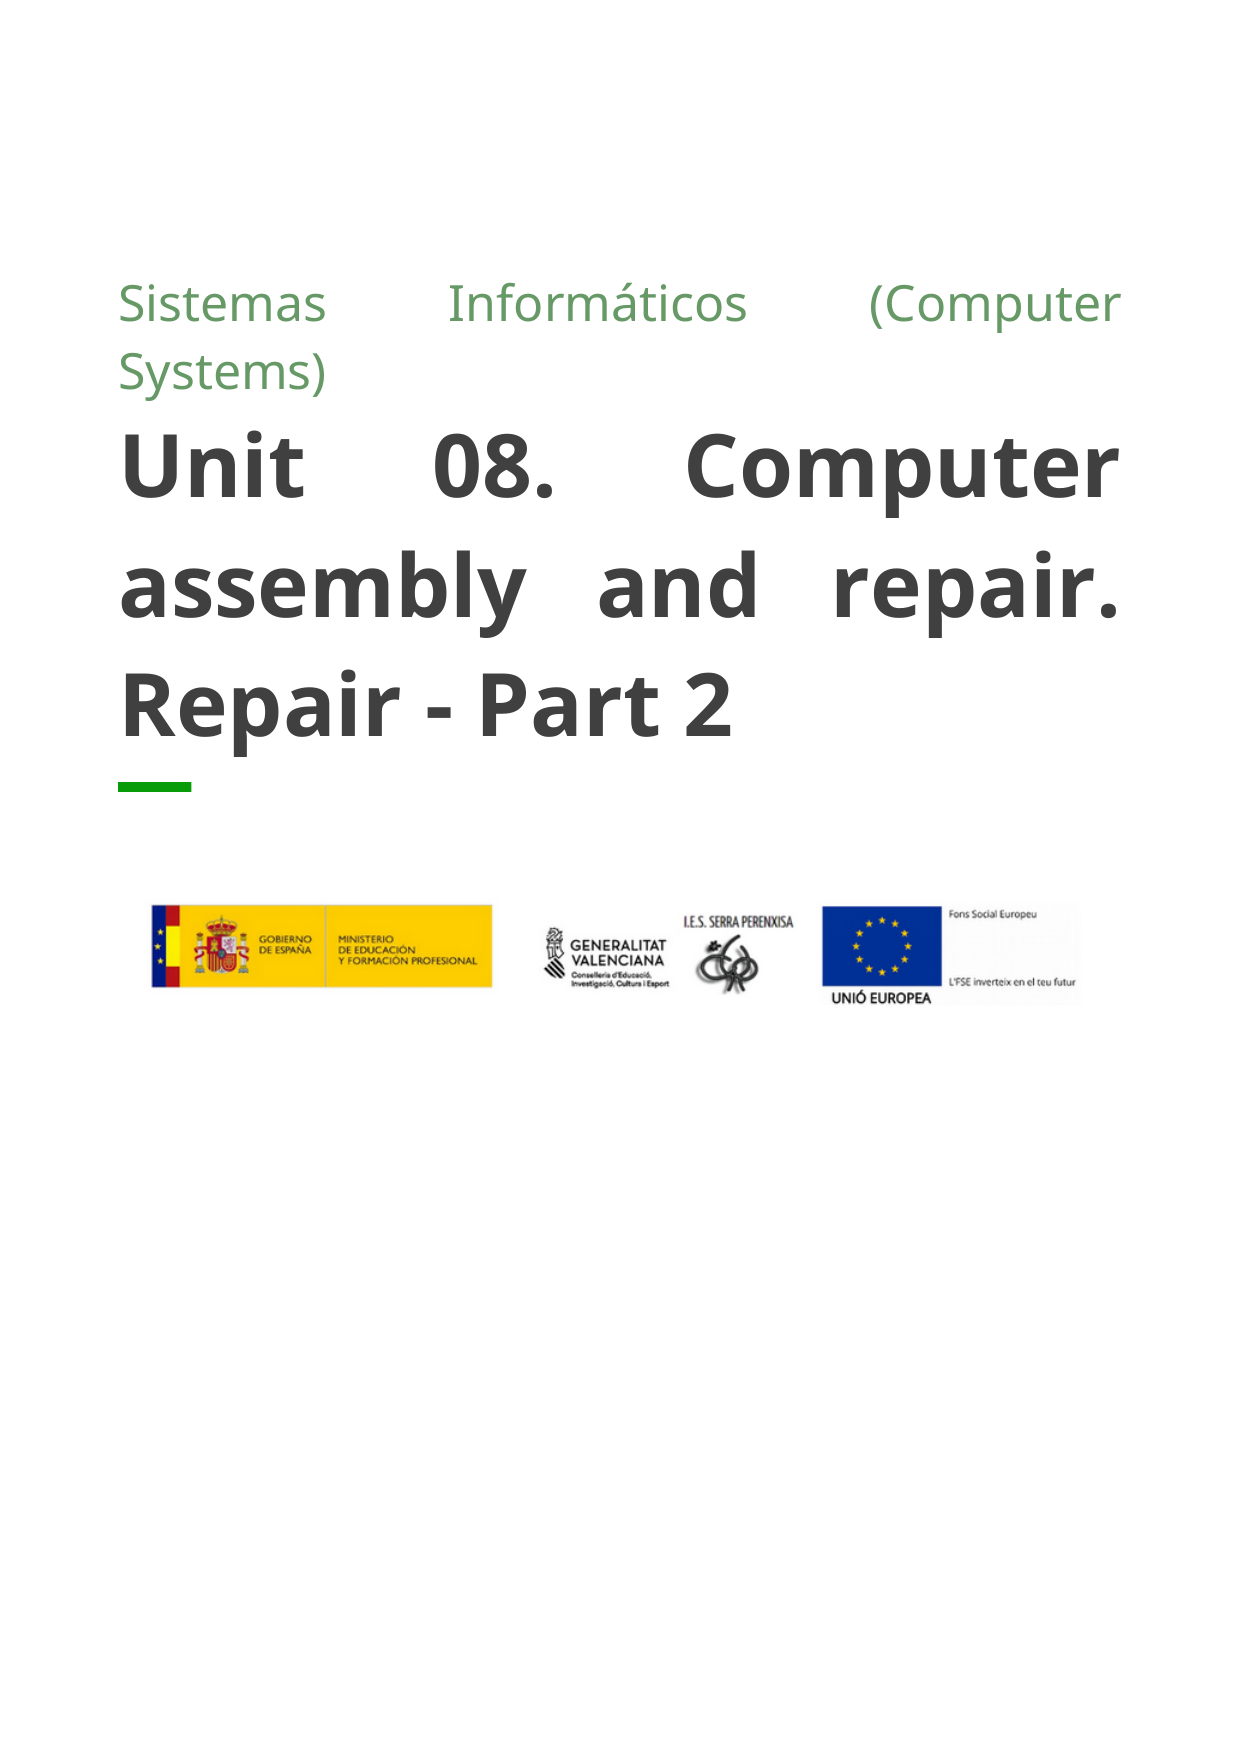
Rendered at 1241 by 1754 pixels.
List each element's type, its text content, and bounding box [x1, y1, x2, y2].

picture [118, 782, 192, 792]
picture [118, 885, 1123, 1005]
title Sistemas Informáticos (Computer Systems) Unit 08. Computer assembly and repair. Repair - Part 2 [118, 268, 1122, 762]
